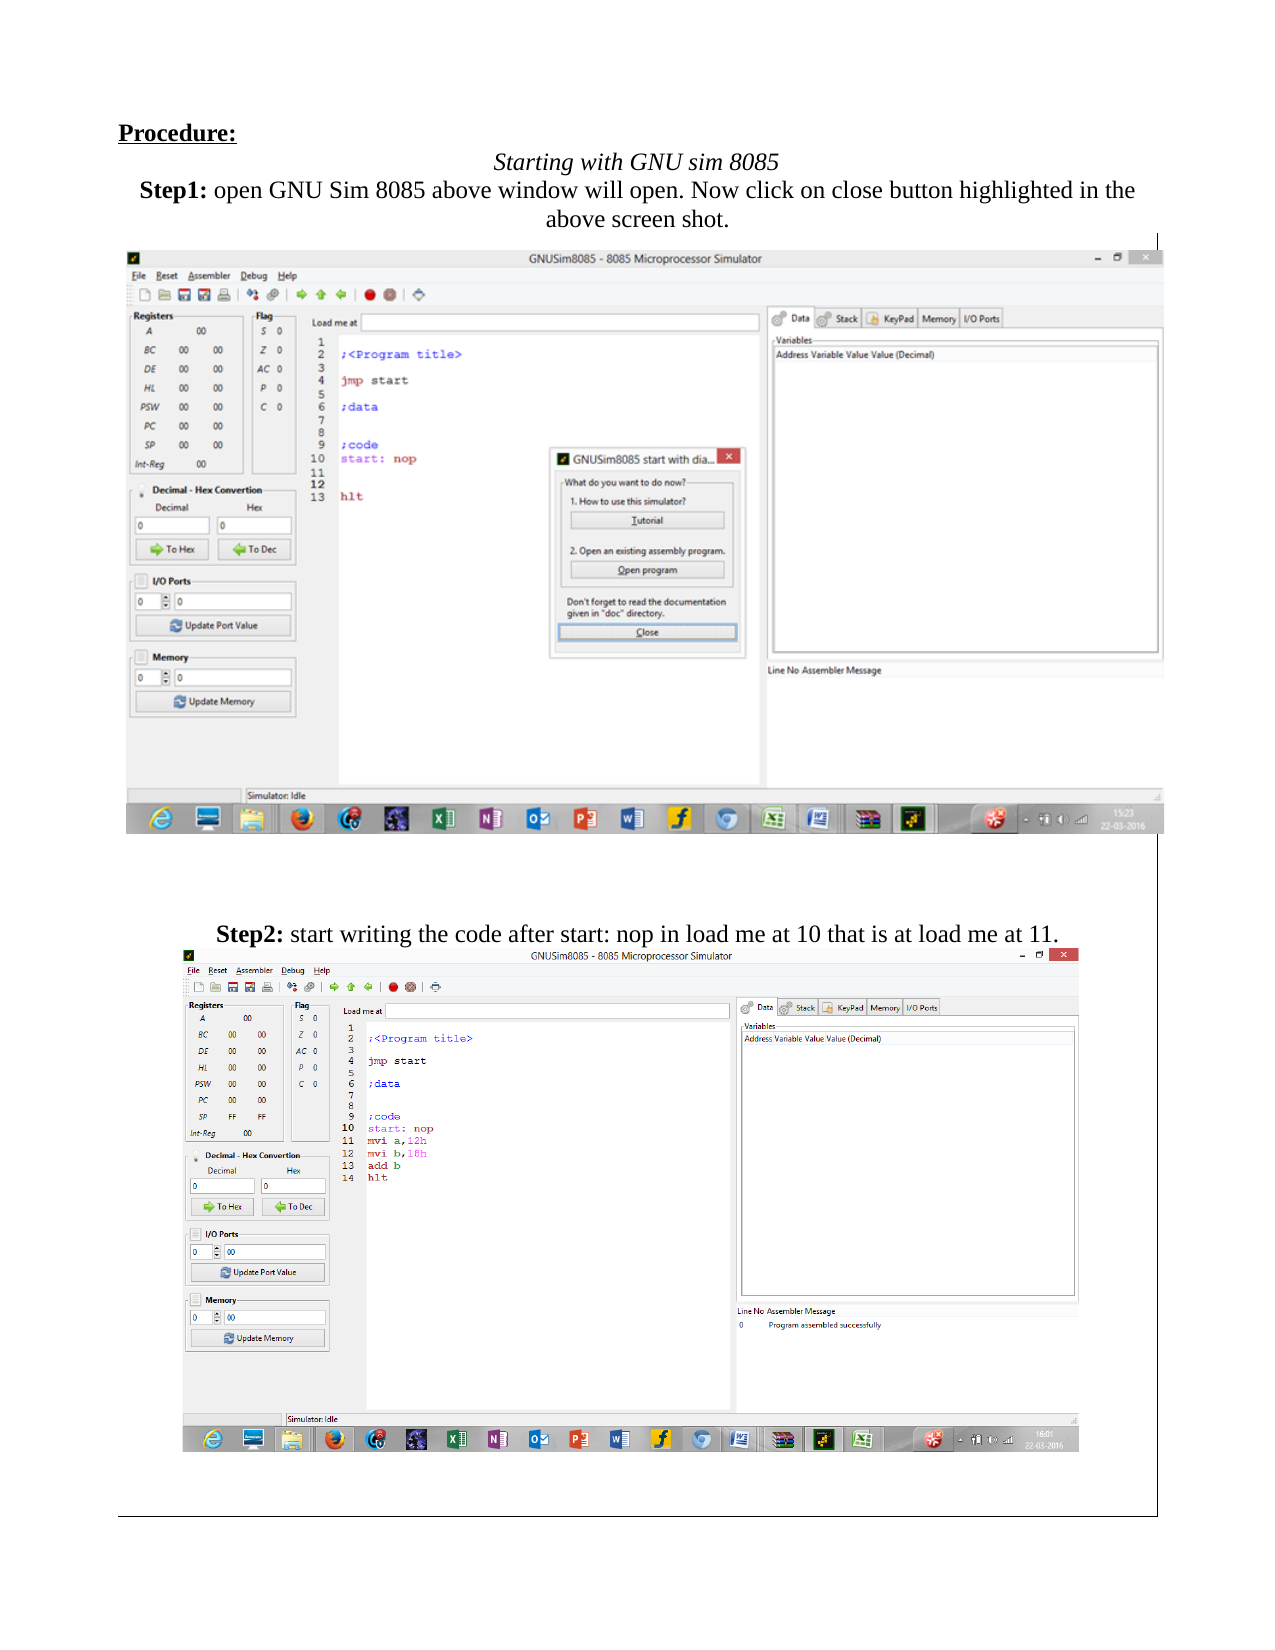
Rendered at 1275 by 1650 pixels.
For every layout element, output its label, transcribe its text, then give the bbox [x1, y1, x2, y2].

text Starting with GNU sim 8085 [118, 147, 1157, 176]
text Procedure: [118, 118, 1157, 147]
text Step2: start writing the code after start: nop in load me at 10 that is at load me at 11. [118, 919, 1157, 948]
picture [182, 948, 1079, 1452]
text Step1: open GNU Sim 8085 above window will open. Now click on close button highlighted in the above screen shot. [118, 176, 1157, 233]
